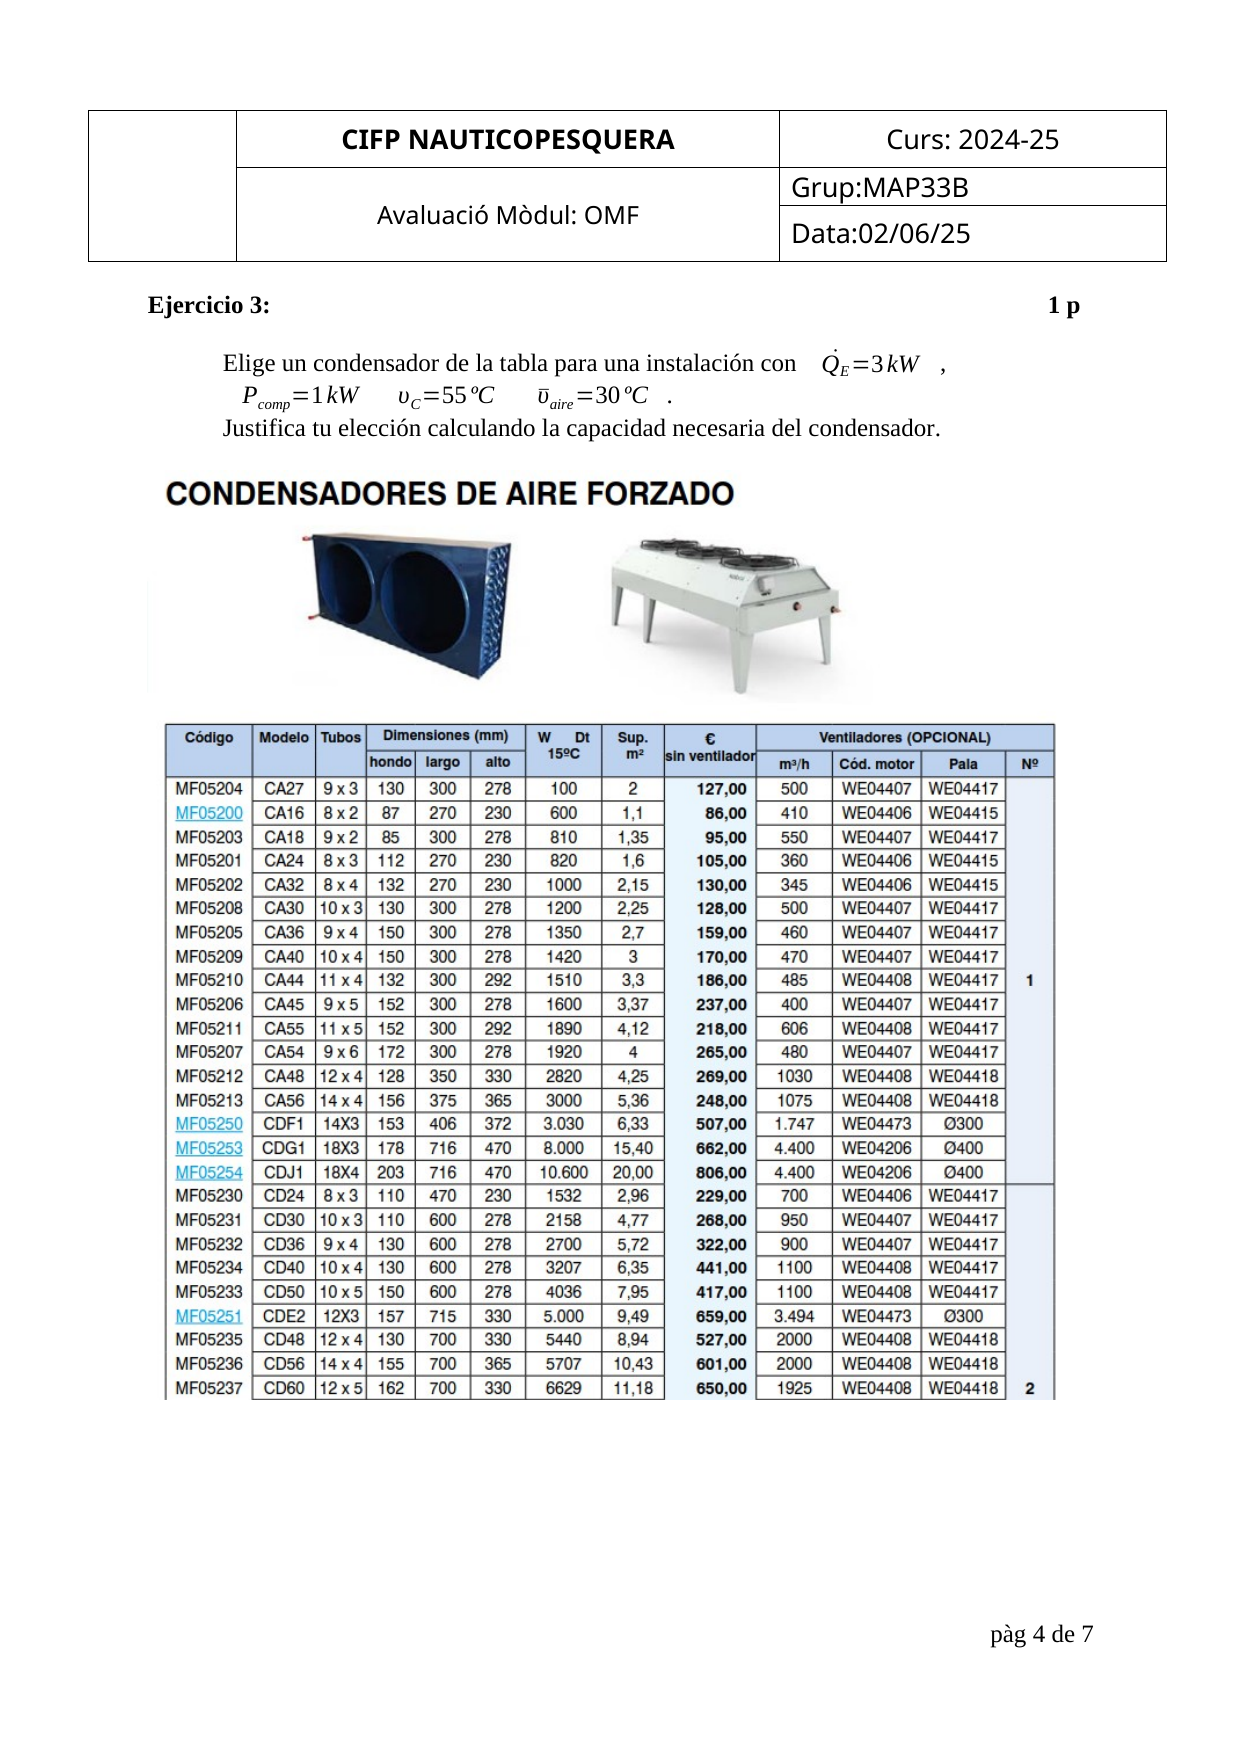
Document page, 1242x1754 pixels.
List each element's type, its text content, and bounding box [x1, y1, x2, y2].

text Ejercicio 3: 1 p [148, 290, 1094, 319]
picture [147, 470, 1094, 1400]
list Elige un condensador de la tabla para una instalación con , . [185, 348, 1094, 413]
list Justifica tu elección calculando la capacidad necesaria del condensador. [185, 413, 1094, 442]
